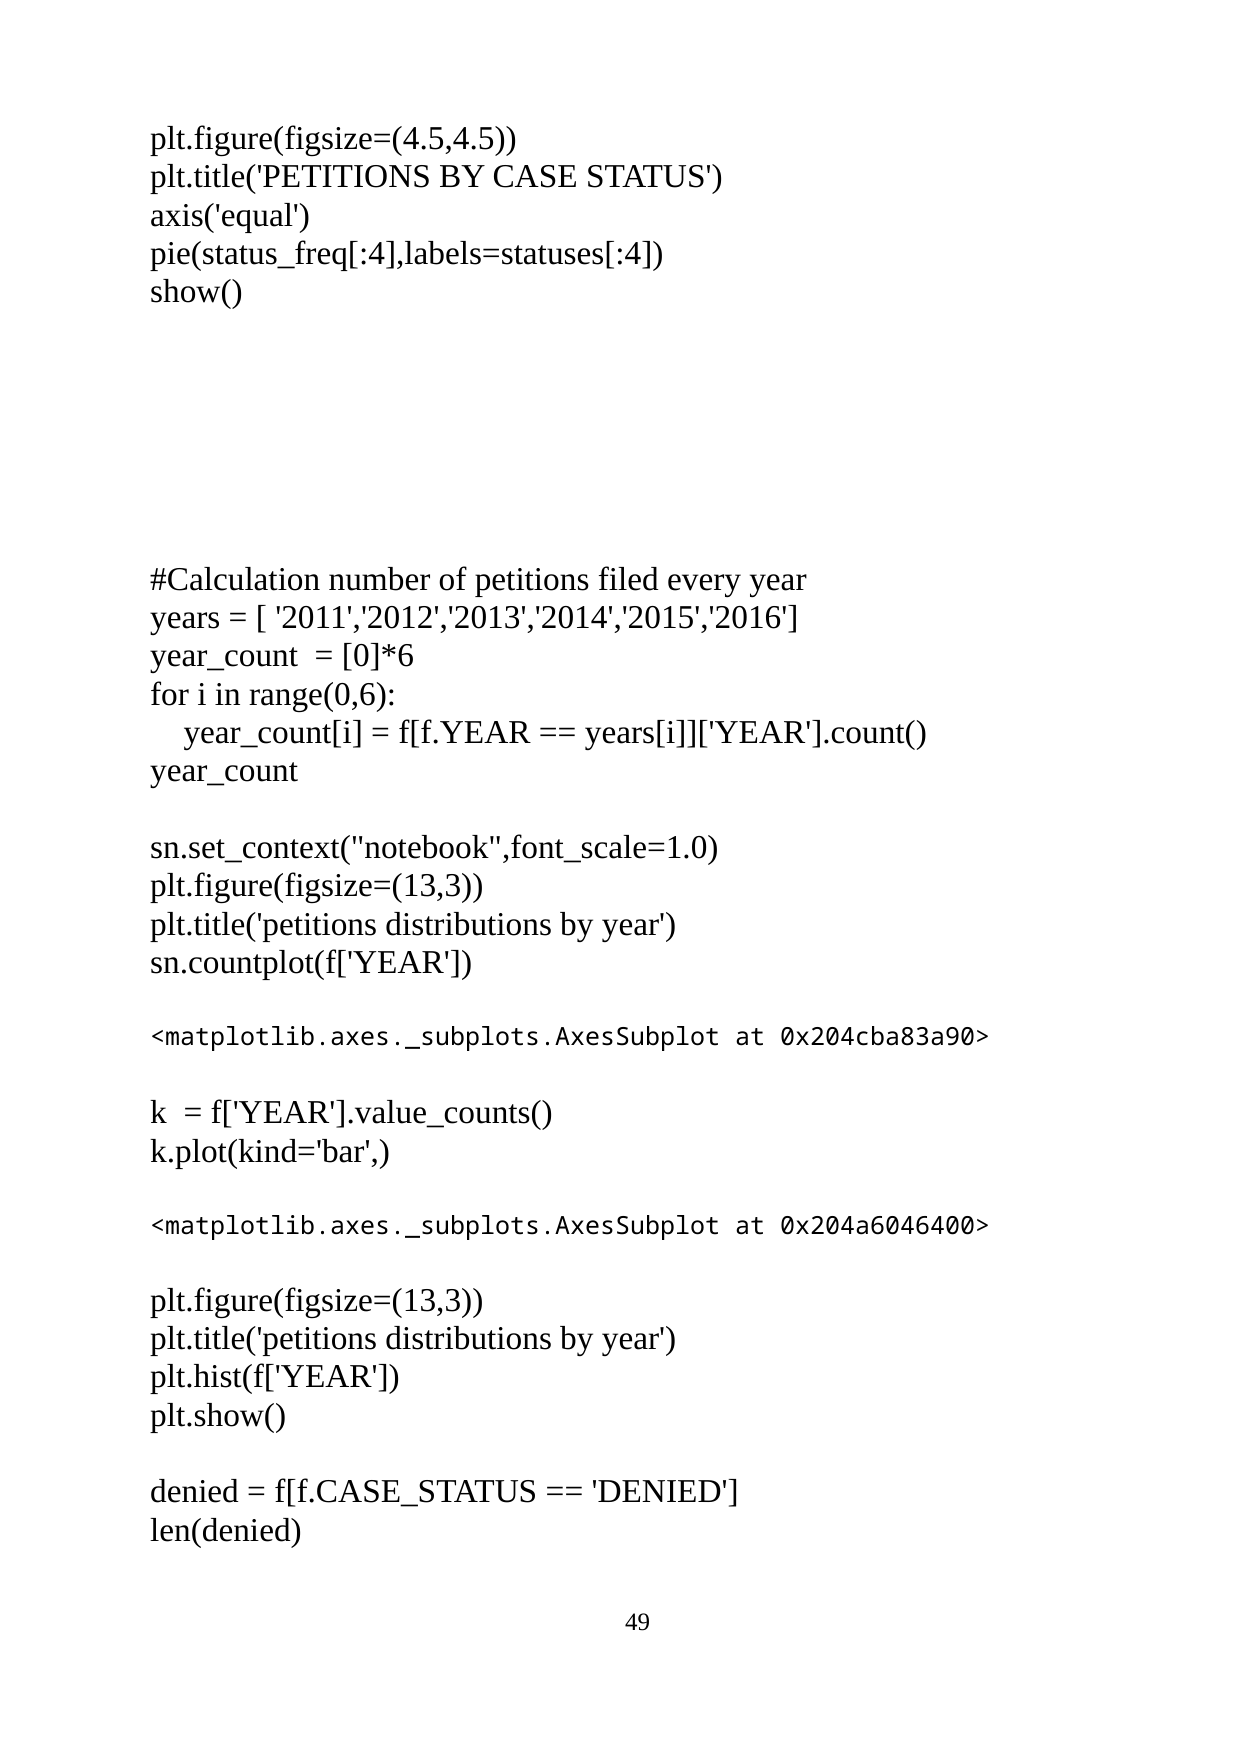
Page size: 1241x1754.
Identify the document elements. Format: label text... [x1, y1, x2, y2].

text sn.countplot(f['YEAR']) [150, 942, 1125, 981]
text plt.title('PETITIONS BY CASE STATUS') [150, 156, 1125, 195]
text year_count [150, 751, 1125, 789]
text plt.title('petitions distributions by year') [150, 1318, 1125, 1357]
text plt.title('petitions distributions by year') [150, 904, 1125, 942]
text len(denied) [150, 1510, 1125, 1548]
text year_count[i] = f[f.YEAR == years[i]]['YEAR'].count() [150, 712, 1125, 751]
text plt.figure(figsize=(4.5,4.5)) [150, 118, 1125, 156]
text <matplotlib.axes._subplots.AxesSubplot at 0x204cba83a90> [150, 1019, 1125, 1053]
text denied = f[f.CASE_STATUS == 'DENIED'] [150, 1472, 1125, 1510]
text pie(status_freq[:4],labels=statuses[:4]) [150, 233, 1125, 271]
text years = [ '2011','2012','2013','2014','2015','2016'] [150, 597, 1125, 636]
text k = f['YEAR'].value_counts() [150, 1093, 1125, 1131]
text axis('equal') [150, 195, 1125, 233]
text plt.figure(figsize=(13,3)) [150, 866, 1125, 904]
text plt.show() [150, 1395, 1125, 1433]
text year_count = [0]*6 [150, 636, 1125, 674]
text #Calculation number of petitions filed every year [150, 559, 1125, 597]
text k.plot(kind='bar',) [150, 1131, 1125, 1169]
text plt.hist(f['YEAR']) [150, 1357, 1125, 1395]
text sn.set_context("notebook",font_scale=1.0) [150, 827, 1125, 866]
text show() [150, 271, 1125, 310]
text for i in range(0,6): [150, 674, 1125, 712]
text plt.figure(figsize=(13,3)) [150, 1280, 1125, 1318]
text <matplotlib.axes._subplots.AxesSubplot at 0x204a6046400> [150, 1208, 1125, 1242]
